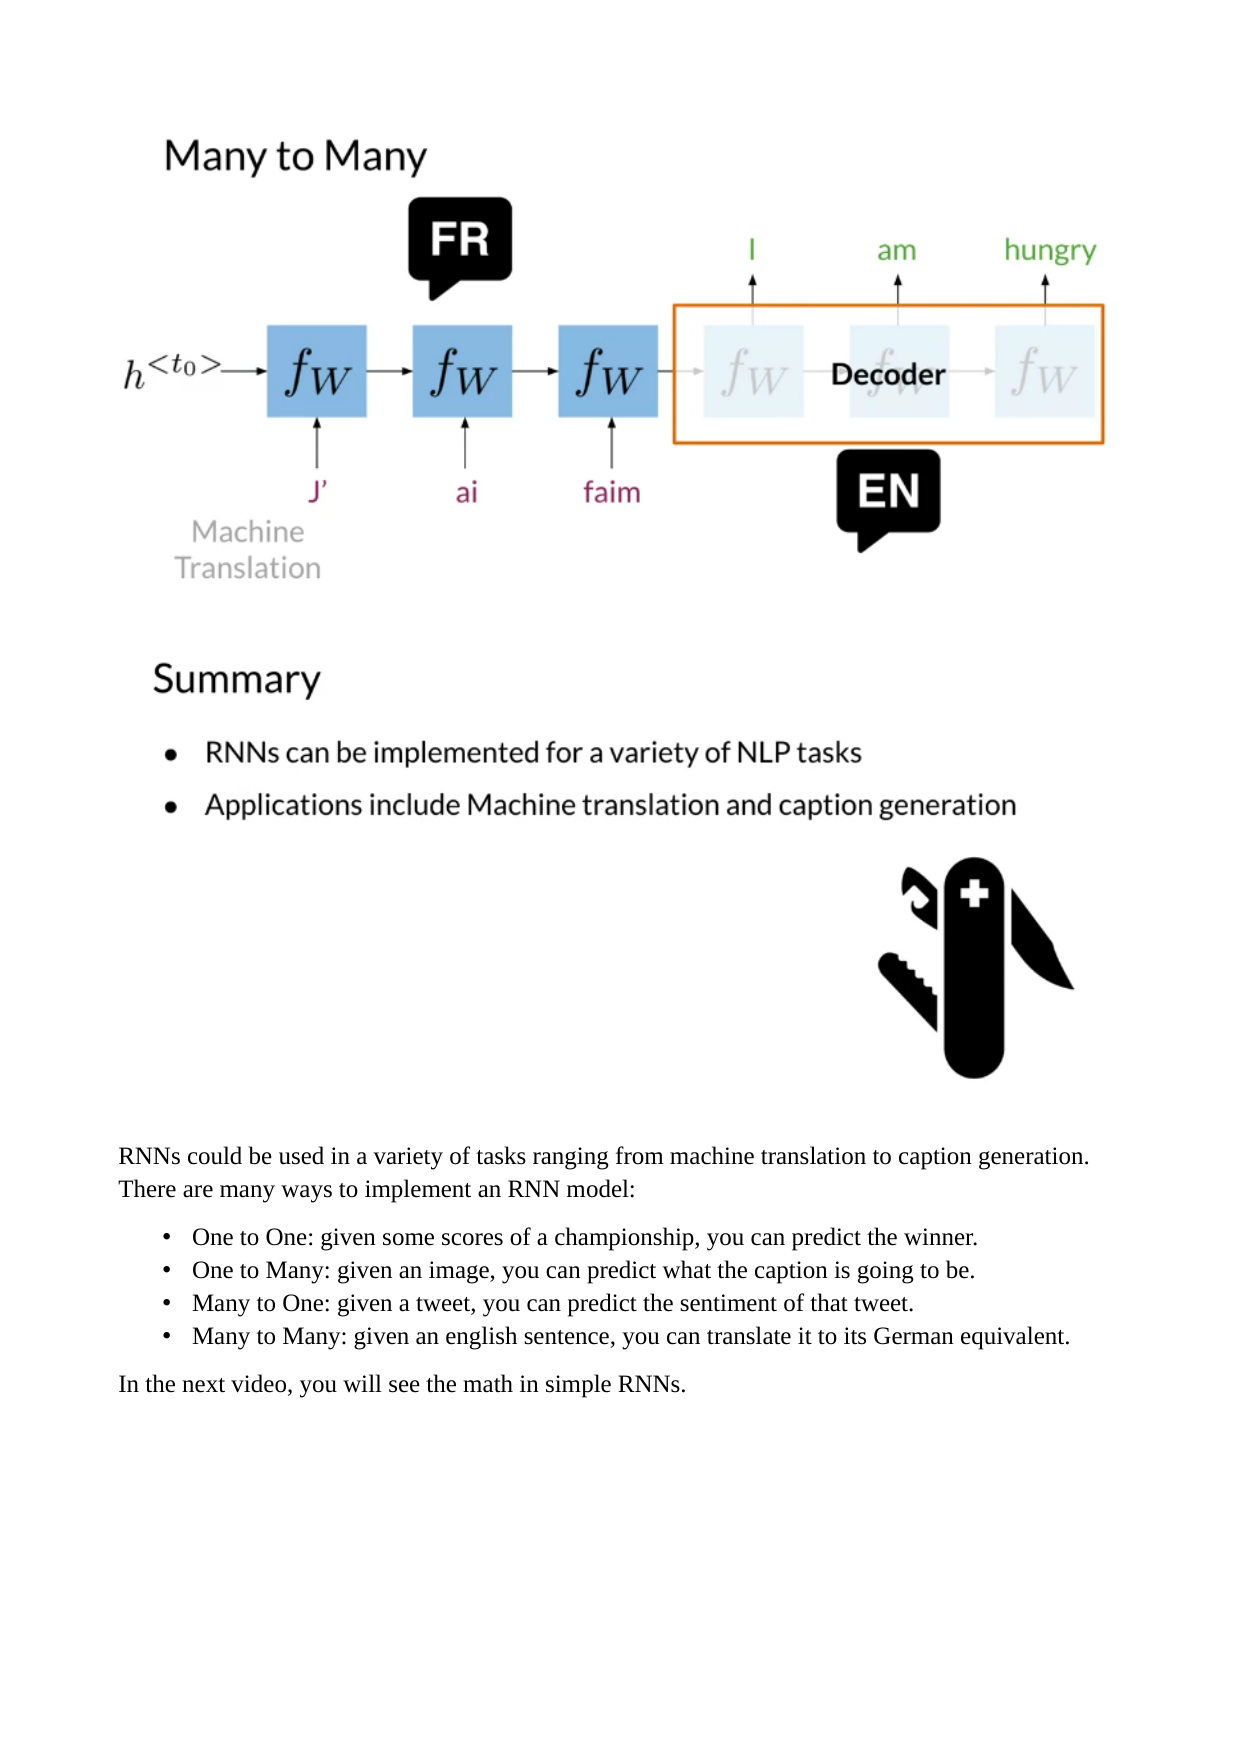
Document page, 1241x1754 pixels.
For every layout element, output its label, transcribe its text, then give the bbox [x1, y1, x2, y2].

list Many to One: given a tweet, you can predict the sentiment of that tweet. [162, 1288, 1122, 1317]
list One to One: given some scores of a championship, you can predict the winner. [162, 1222, 1122, 1251]
picture [118, 118, 1123, 593]
list Many to Many: given an english sentence, you can translate it to its German equivalent. [162, 1321, 1122, 1350]
text In the next video, you will see the math in simple RNNs. [118, 1369, 1122, 1397]
text RNNs could be used in a variety of tasks ranging from machine translation to caption generation. There are many ways to implement an RNN model: [118, 1141, 1122, 1203]
list One to Many: given an image, you can predict what the caption is going to be. [162, 1255, 1122, 1284]
picture [118, 650, 1123, 1084]
